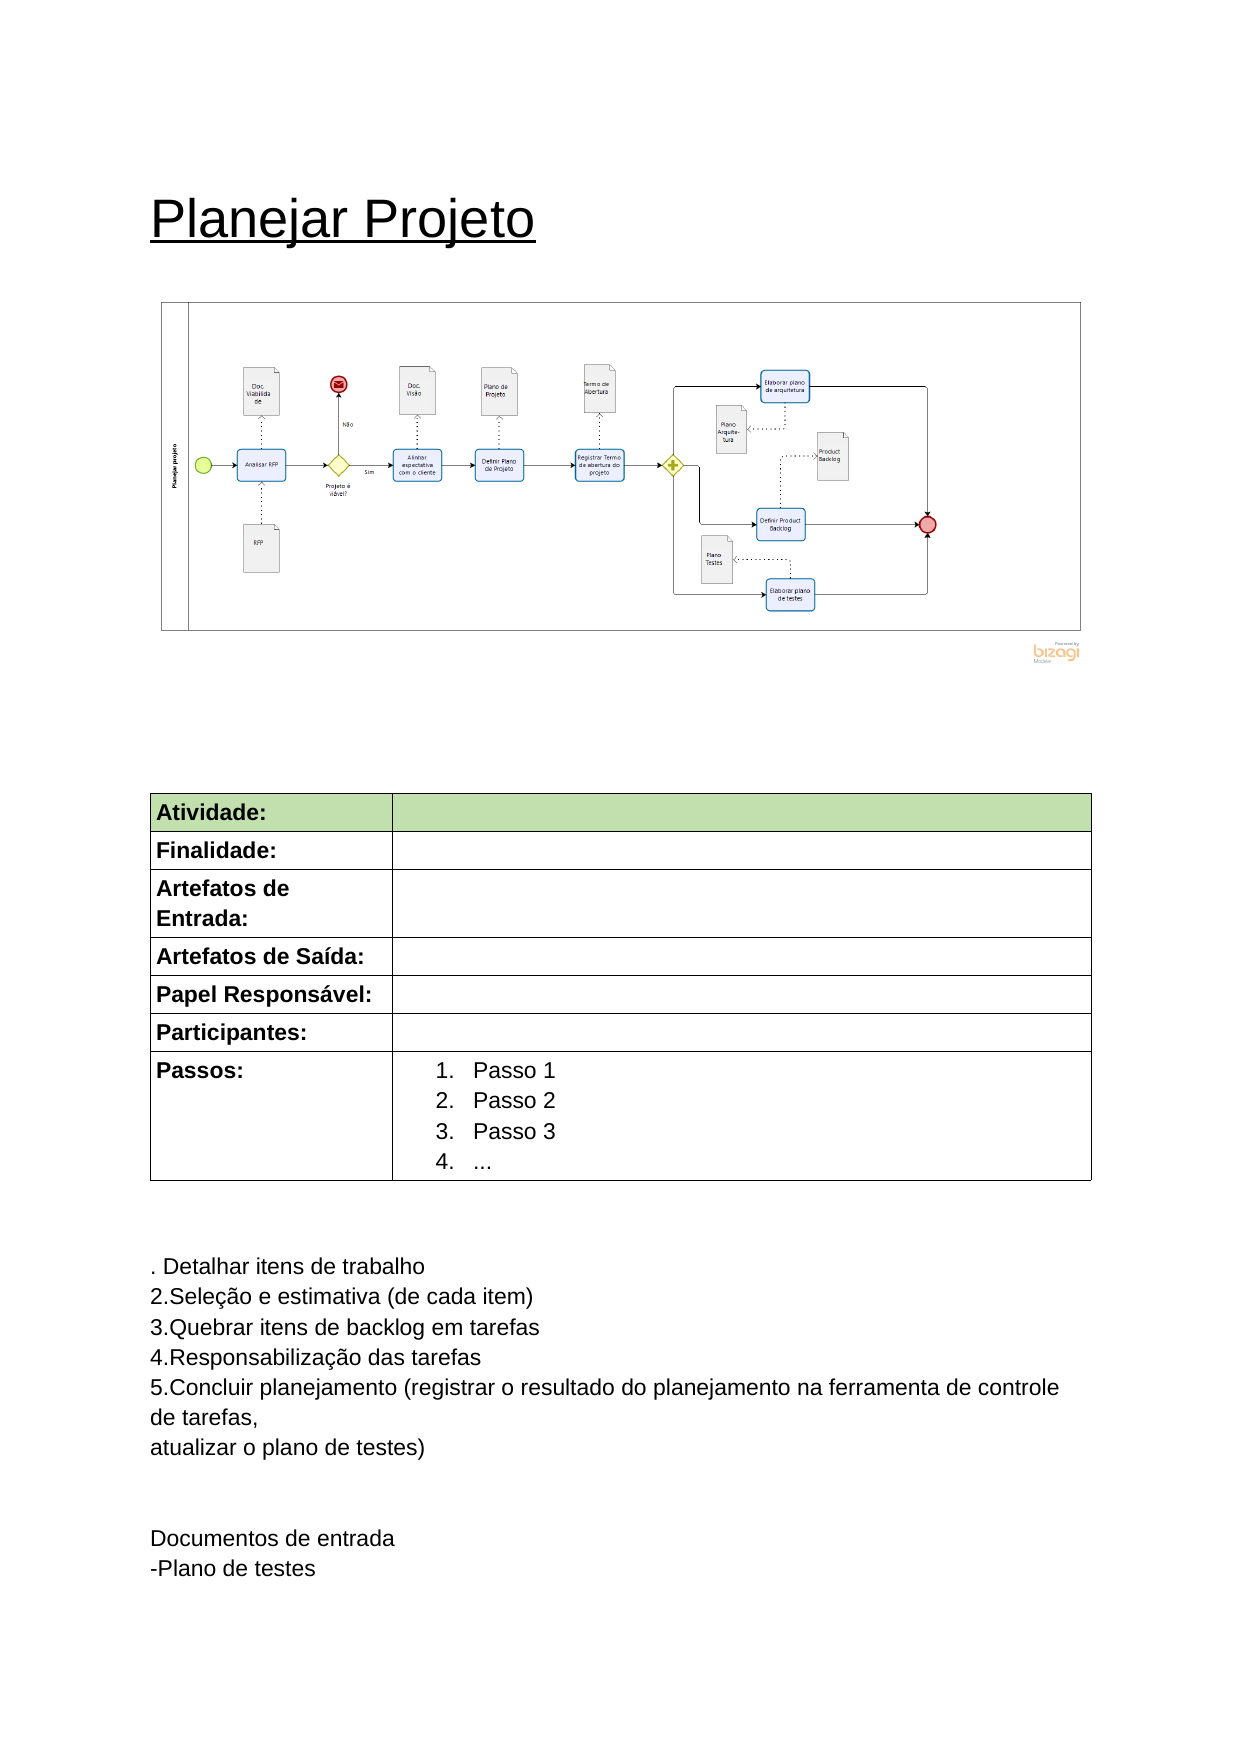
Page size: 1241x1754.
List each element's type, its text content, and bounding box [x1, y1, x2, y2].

table_cell Artefatos de Saída: [151, 938, 392, 975]
table_header [393, 794, 1091, 831]
title Planejar Projeto [150, 186, 1090, 249]
table_cell [393, 1014, 1091, 1051]
table_cell [393, 870, 1091, 937]
table_cell Passo 1 Passo 2 Passo 3 ... [393, 1052, 1091, 1180]
table_header Atividade: [151, 794, 392, 831]
text Documentos de entrada [150, 1525, 1090, 1551]
table_cell Participantes: [151, 1014, 392, 1051]
table_cell Papel Responsável: [151, 976, 392, 1013]
table_cell [393, 832, 1091, 869]
table_cell Artefatos de Entrada: [151, 870, 392, 937]
table_cell Passos: [151, 1052, 392, 1180]
table_cell [393, 976, 1091, 1013]
table_cell [393, 938, 1091, 975]
picture [150, 291, 1090, 680]
text atualizar o plano de testes) [150, 1434, 1090, 1461]
text . Detalhar itens de trabalho [150, 1253, 1090, 1279]
table_cell Finalidade: [151, 832, 392, 869]
text 5.Concluir planejamento (registrar o resultado do planejamento na ferramenta de controle de tarefas, [150, 1374, 1090, 1431]
text 2.Seleção e estimativa (de cada item) [150, 1283, 1090, 1310]
text 4.Responsabilização das tarefas [150, 1344, 1090, 1370]
text -Plano de testes [150, 1555, 1090, 1582]
text 3.Quebrar itens de backlog em tarefas [150, 1313, 1090, 1340]
